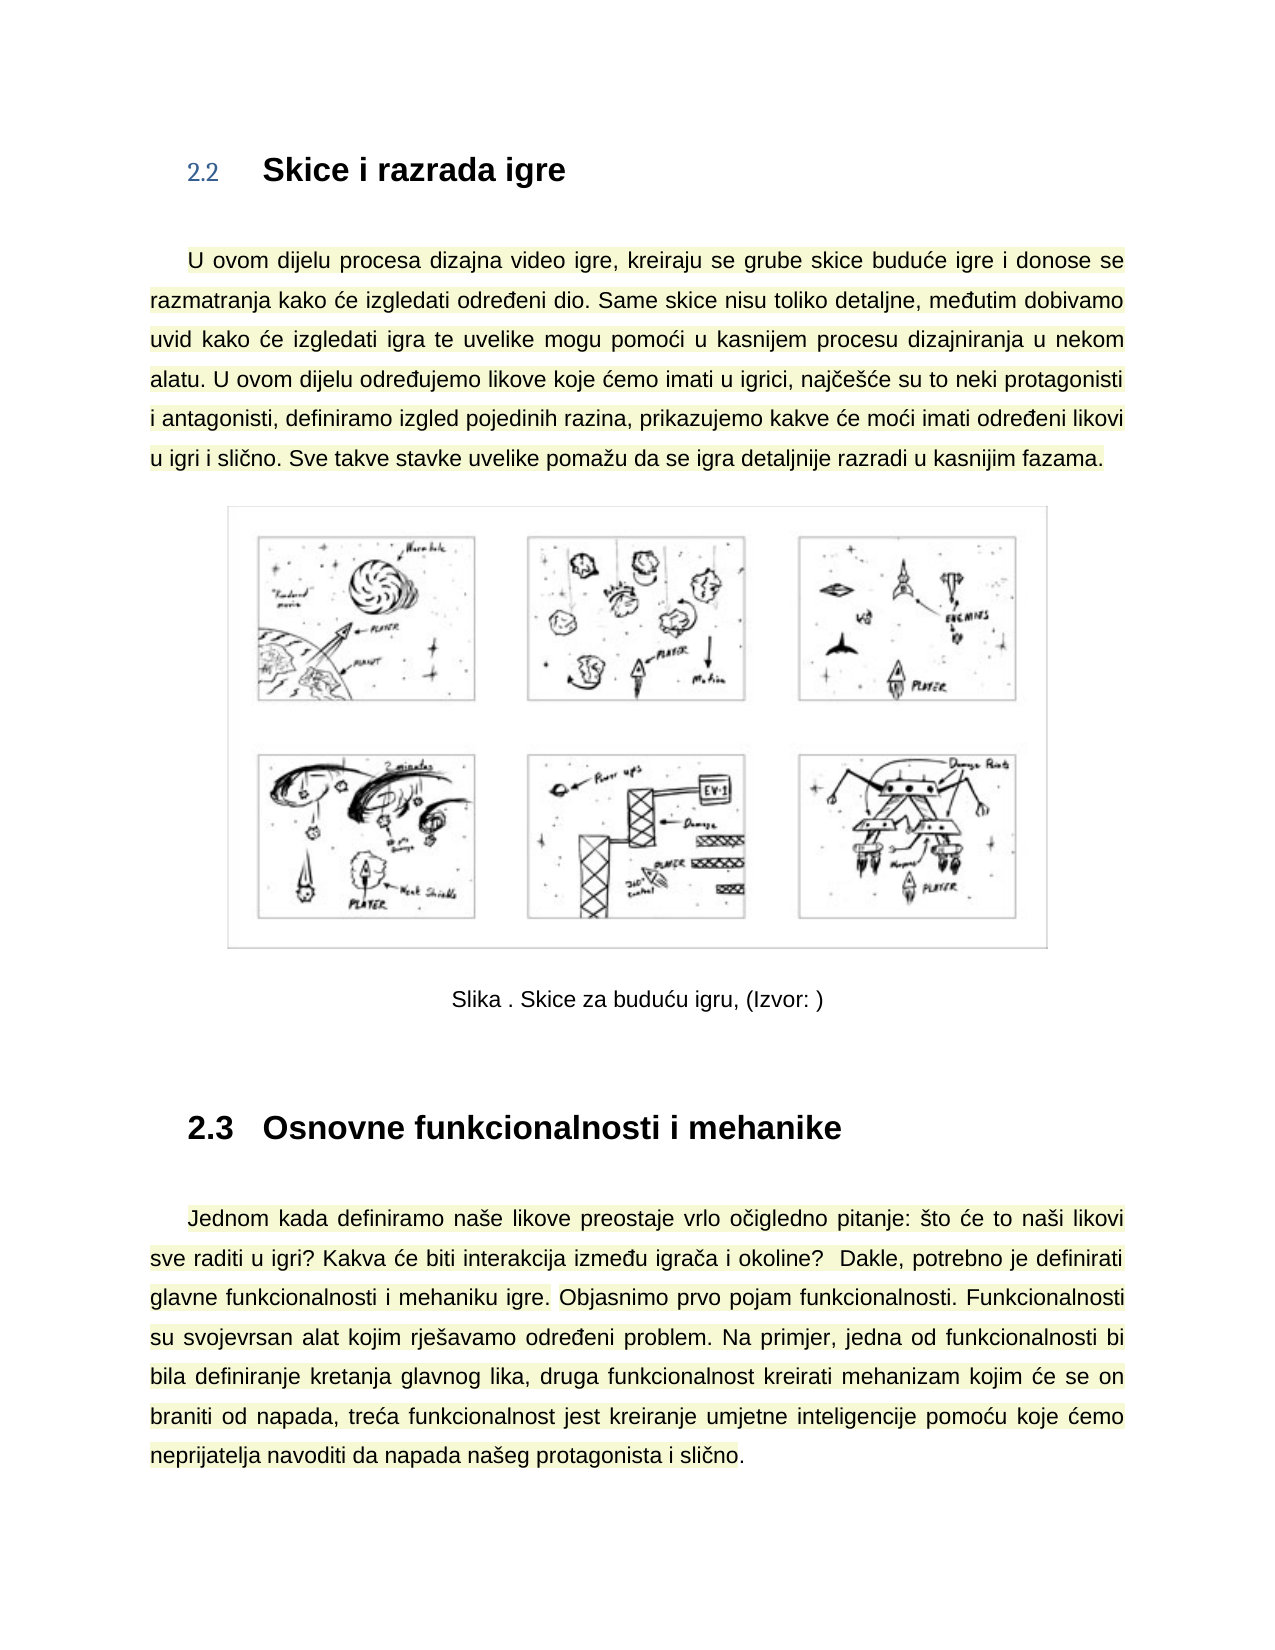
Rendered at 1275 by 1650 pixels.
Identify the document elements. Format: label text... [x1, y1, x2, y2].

text Jednom kada definiramo naše likove preostaje vrlo očigledno pitanje: što će to naši likovi sve raditi u igri? Kakva će biti interakcija između igrača i okoline? Dakle, potrebno je definirati glavne funkcionalnosti i mehaniku igre. Objasnimo prvo pojam funkcionalnosti. Funkcionalnosti su svojevrsan alat kojim rješavamo određeni problem. Na primjer, jedna od funkcionalnosti bi bila definiranje kretanja glavnog lika, druga funkcionalnost kreirati mehanizam kojim će se on braniti od napada, treća funkcionalnost jest kreiranje umjetne inteligencije pomoću koje ćemo neprijatelja navoditi da napada našeg protagonista i slično. [150, 1205, 1125, 1468]
text U ovom dijelu procesa dizajna video igre, kreiraju se grube skice buduće igre i donose se razmatranja kako će izgledati određeni dio. Same skice nisu toliko detaljne, međutim dobivamo uvid kako će izgledati igra te uvelike mogu pomoći u kasnijem procesu dizajniranja u nekom alatu. U ovom dijelu određujemo likove koje ćemo imati u igrici, najčešće su to neki protagonisti i antagonisti, definiramo izgled pojedinih razina, prikazujemo kakve će moći imati određeni likovi u igri i slično. Sve takve stavke uvelike pomažu da se igra detaljnije razradi u kasnijim fazama. [150, 247, 1125, 471]
subtitle Osnovne funkcionalnosti i mehanike [187, 1108, 1125, 1146]
picture [227, 506, 1048, 949]
subtitle Skice i razrada igre [187, 150, 1125, 188]
